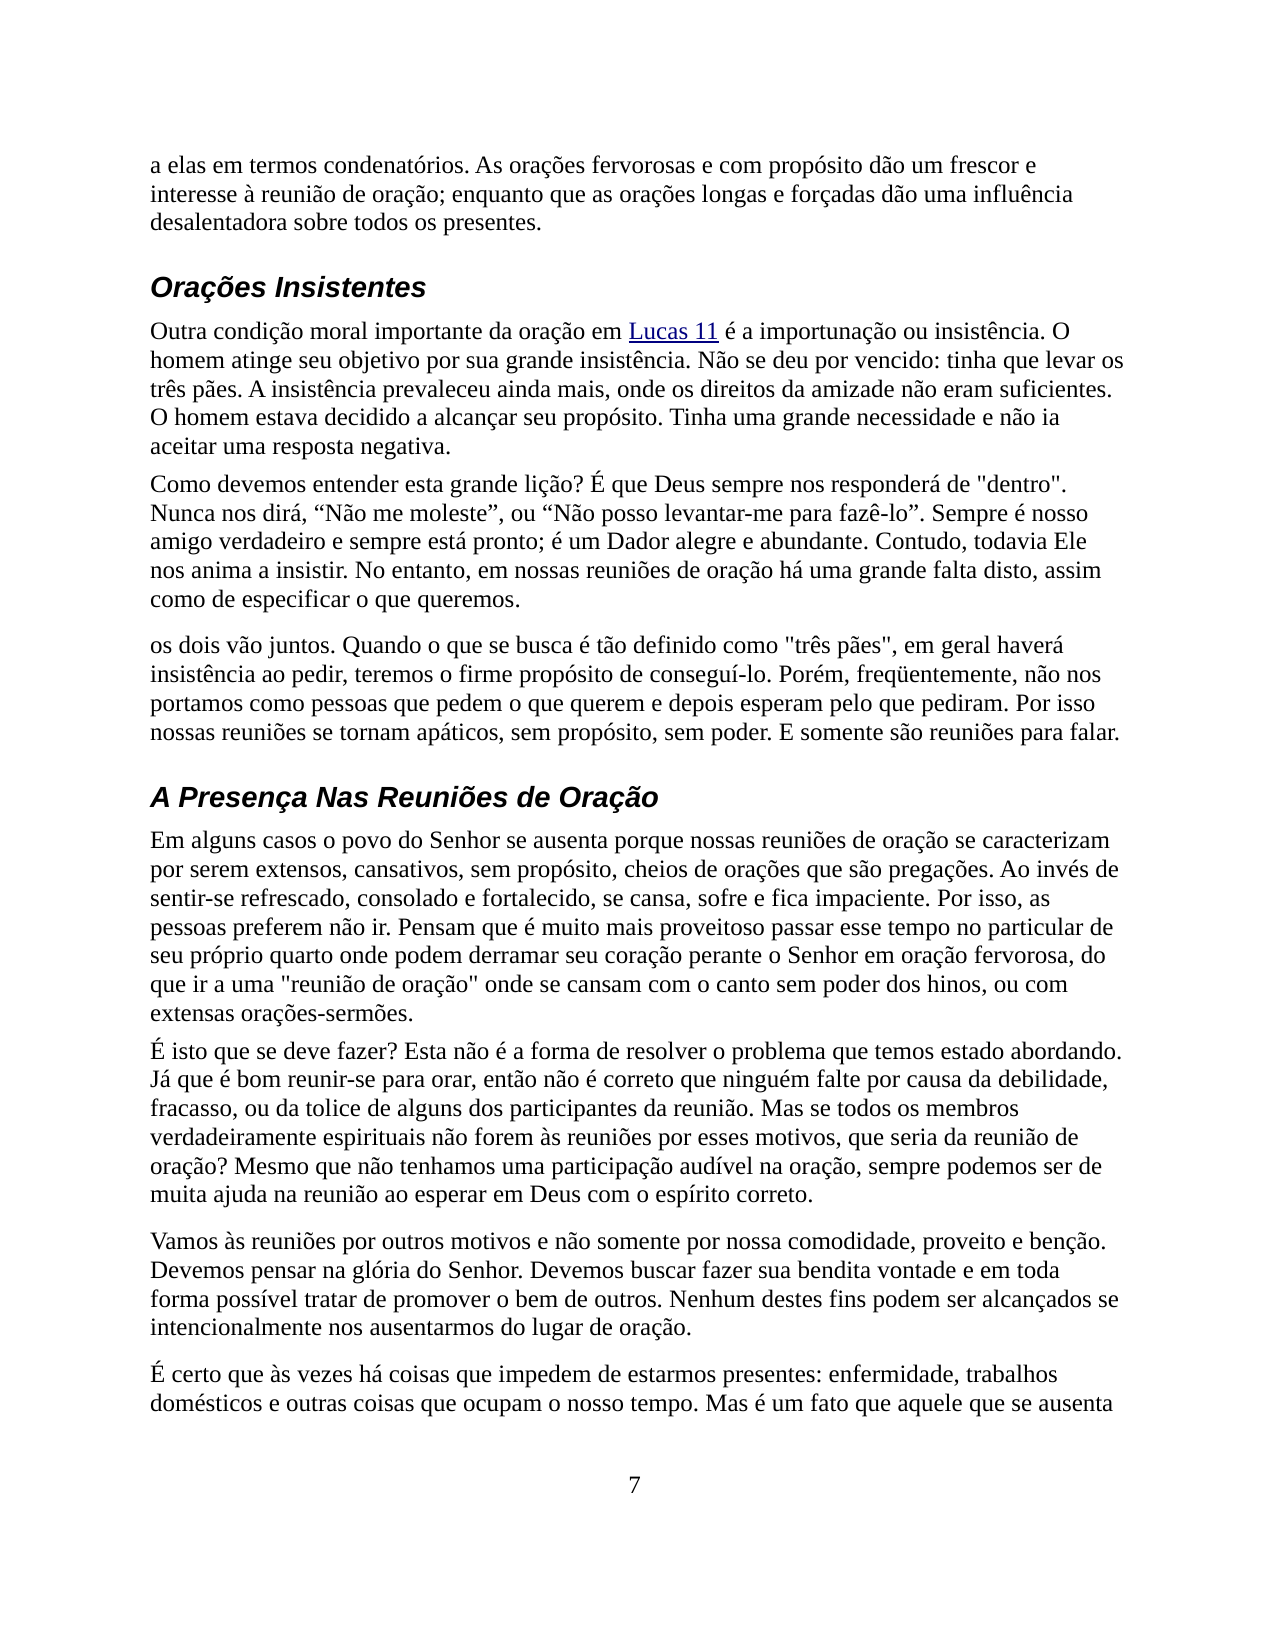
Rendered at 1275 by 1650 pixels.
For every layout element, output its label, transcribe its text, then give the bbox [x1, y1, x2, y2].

text Vamos às reuniões por outros motivos e não somente por nossa comodidade, proveito e benção. Devemos pensar na glória do Senhor. Devemos buscar fazer sua bendita vontade e em toda forma possível tratar de promover o bem de outros. Nenhum destes fins podem ser alcançados se intencionalmente nos ausentarmos do lugar de oração. [150, 1226, 1125, 1341]
subtitle A Presença Nas Reuniões de Oração [150, 779, 1125, 813]
subtitle Orações Insistentes [150, 270, 1125, 304]
text os dois vão juntos. Quando o que se busca é tão definido como "três pães", em geral haverá insistência ao pedir, teremos o firme propósito de conseguí-lo. Porém, freqüentemente, não nos portamos como pessoas que pedem o que querem e depois esperam pelo que pediram. Por isso nossas reuniões se tornam apáticos, sem propósito, sem poder. E somente são reuniões para falar. [150, 631, 1125, 746]
text a elas em termos condenatórios. As orações fervorosas e com propósito dão um frescor e interesse à reunião de oração; enquanto que as orações longas e forçadas dão uma influência desalentadora sobre todos os presentes. [150, 150, 1125, 236]
text É certo que às vezes há coisas que impedem de estarmos presentes: enfermidade, trabalhos domésticos e outras coisas que ocupam o nosso tempo. Mas é um fato que aquele que se ausenta [150, 1359, 1125, 1417]
text Como devemos entender esta grande lição? É que Deus sempre nos responderá de "dentro". Nunca nos dirá, “Não me moleste”, ou “Não posso levantar-me para fazê-lo”. Sempre é nosso amigo verdadeiro e sempre está pronto; é um Dador alegre e abundante. Contudo, todavia Ele nos anima a insistir. No entanto, em nossas reuniões de oração há uma grande falta disto, assim como de especificar o que queremos. [150, 469, 1125, 613]
text Outra condição moral importante da oração em Lucas 11 é a importunação ou insistência. O homem atinge seu objetivo por sua grande insistência. Não se deu por vencido: tinha que levar os três pães. A insistência prevaleceu ainda mais, onde os direitos da amizade não eram suficientes. O homem estava decidido a alcançar seu propósito. Tinha uma grande necessidade e não ia aceitar uma resposta negativa. [150, 316, 1125, 460]
text Em alguns casos o povo do Senhor se ausenta porque nossas reuniões de oração se caracterizam por serem extensos, cansativos, sem propósito, cheios de orações que são pregações. Ao invés de sentir-se refrescado, consolado e fortalecido, se cansa, sofre e fica impaciente. Por isso, as pessoas preferem não ir. Pensam que é muito mais proveitoso passar esse tempo no particular de seu próprio quarto onde podem derramar seu coração perante o Senhor em oração fervorosa, do que ir a uma "reunião de oração" onde se cansam com o canto sem poder dos hinos, ou com extensas orações-sermões. [150, 826, 1125, 1027]
text É isto que se deve fazer? Esta não é a forma de resolver o problema que temos estado abordando. Já que é bom reunir-se para orar, então não é correto que ninguém falte por causa da debilidade, fracasso, ou da tolice de alguns dos participantes da reunião. Mas se todos os membros verdadeiramente espirituais não forem às reuniões por esses motivos, que seria da reunião de oração? Mesmo que não tenhamos uma participação audível na oração, sempre podemos ser de muita ajuda na reunião ao esperar em Deus com o espírito correto. [150, 1036, 1125, 1208]
